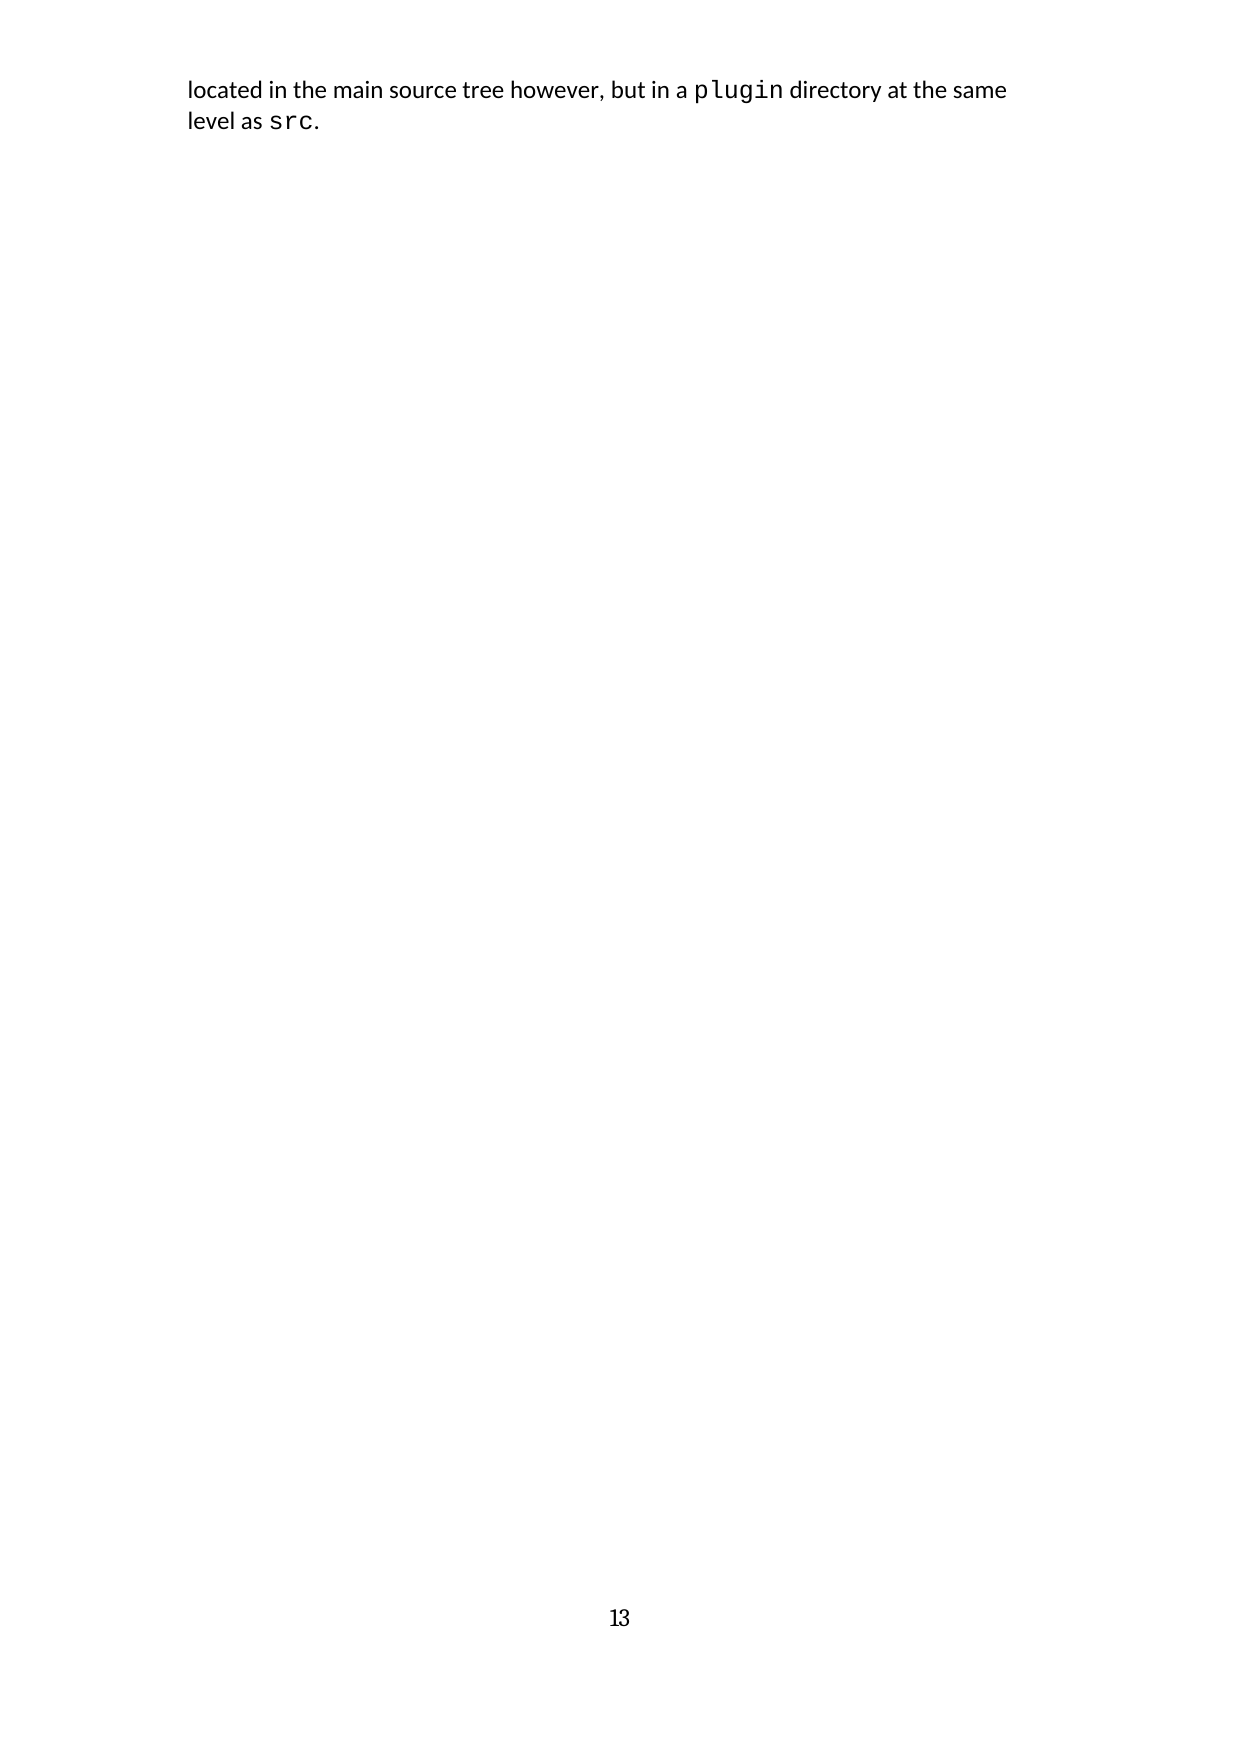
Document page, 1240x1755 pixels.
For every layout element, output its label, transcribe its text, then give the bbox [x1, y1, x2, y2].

text located in the main source tree however, but in a plugin directory at the same level as src. [187, 74, 1052, 137]
